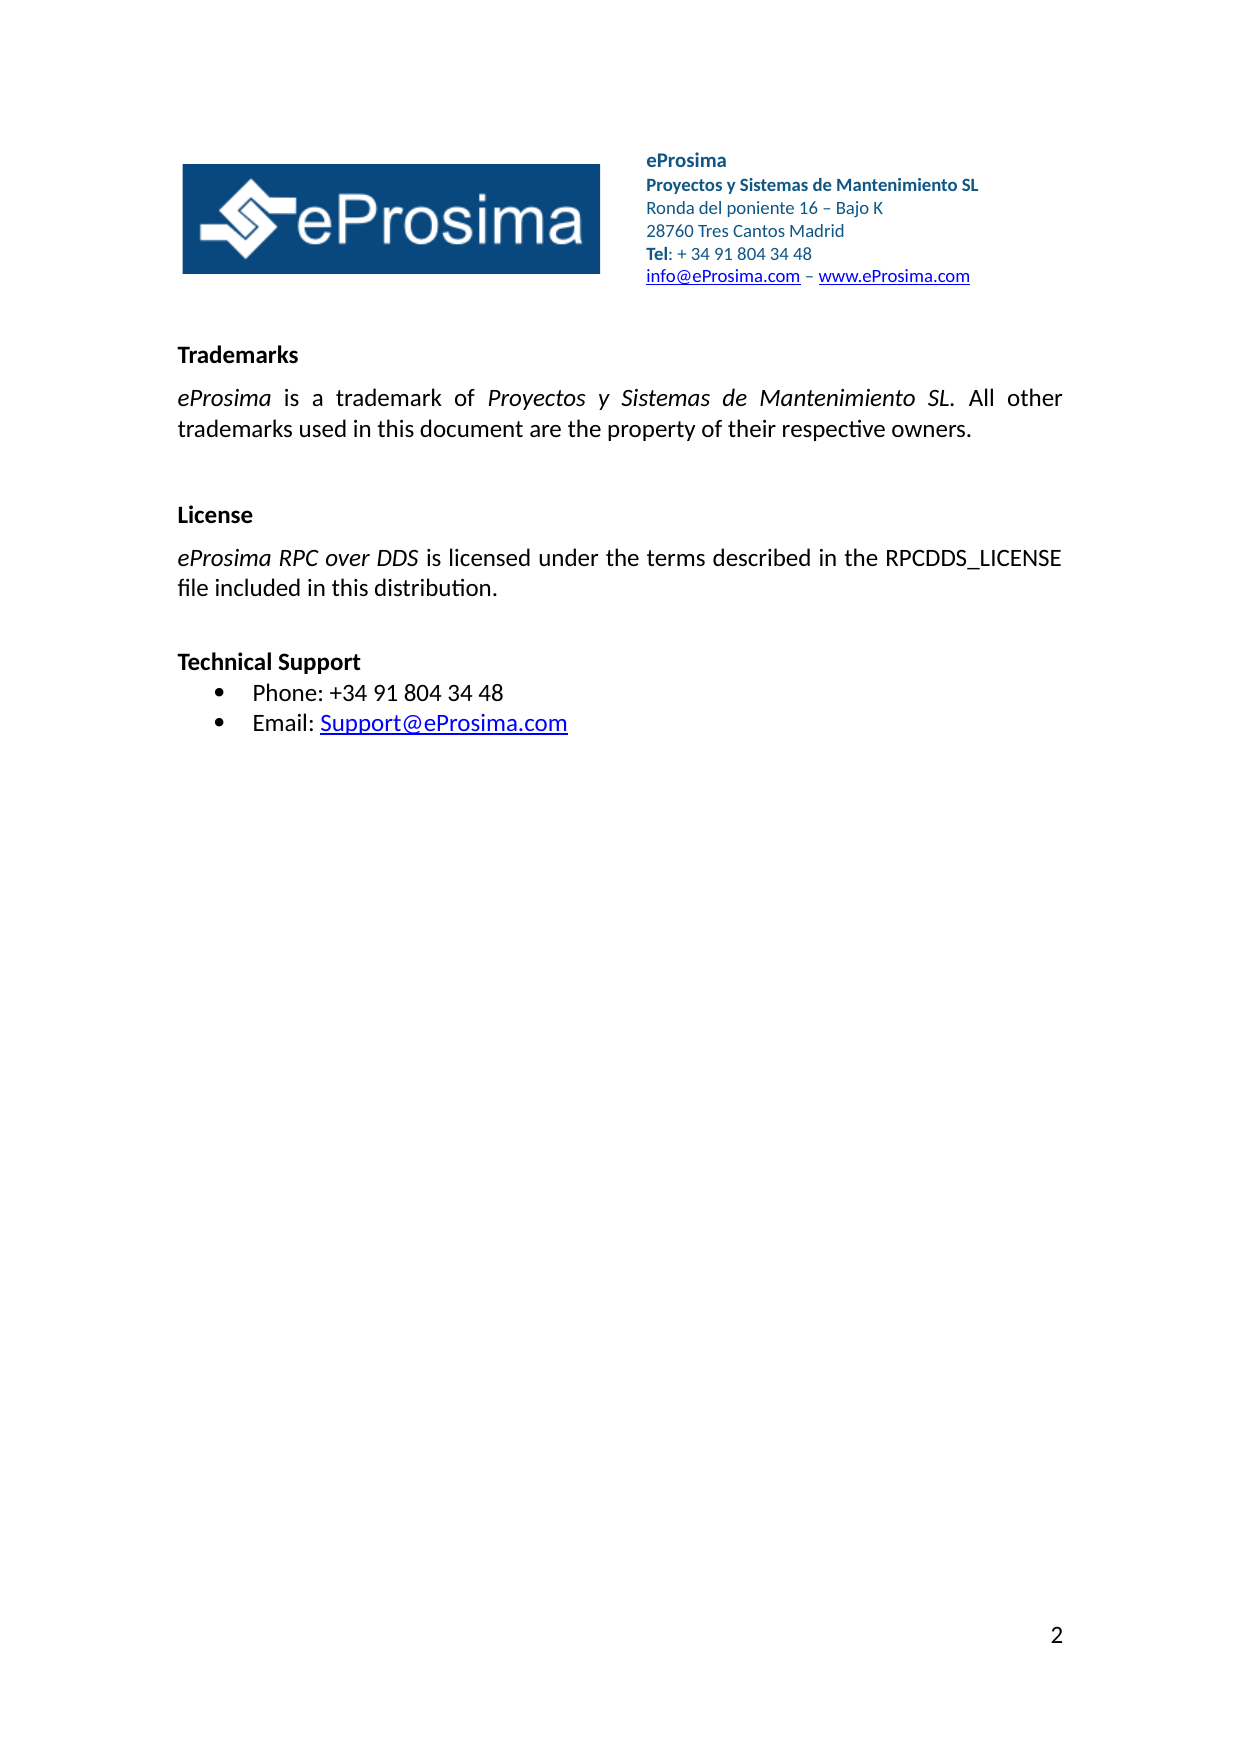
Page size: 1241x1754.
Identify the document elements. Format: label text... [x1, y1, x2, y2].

picture [182, 164, 600, 274]
table_header [148, 148, 635, 304]
table_header eProsima Proyectos y Sistemas de Mantenimiento SL Ronda del poniente 16 – Bajo K 28760 Tres Cantos Madrid Tel: + 34 91 804 34 48 info@eProsima.com – www.eProsima.com [635, 148, 1074, 304]
text Technical Support [177, 646, 1063, 677]
text License [177, 499, 1063, 529]
text eProsima is a trademark of Proyectos y Sistemas de Mantenimiento SL. All other trademarks used in this document are the property of their respective owners. [177, 382, 1063, 443]
text eProsima RPC over DDS is licensed under the terms described in the RPCDDS_LICENSE file included in this distribution. [177, 542, 1063, 603]
list Phone: +34 91 804 34 48 [215, 677, 1063, 707]
text Trademarks [177, 339, 1063, 370]
list Email: Support@eProsima.com [215, 707, 1063, 738]
